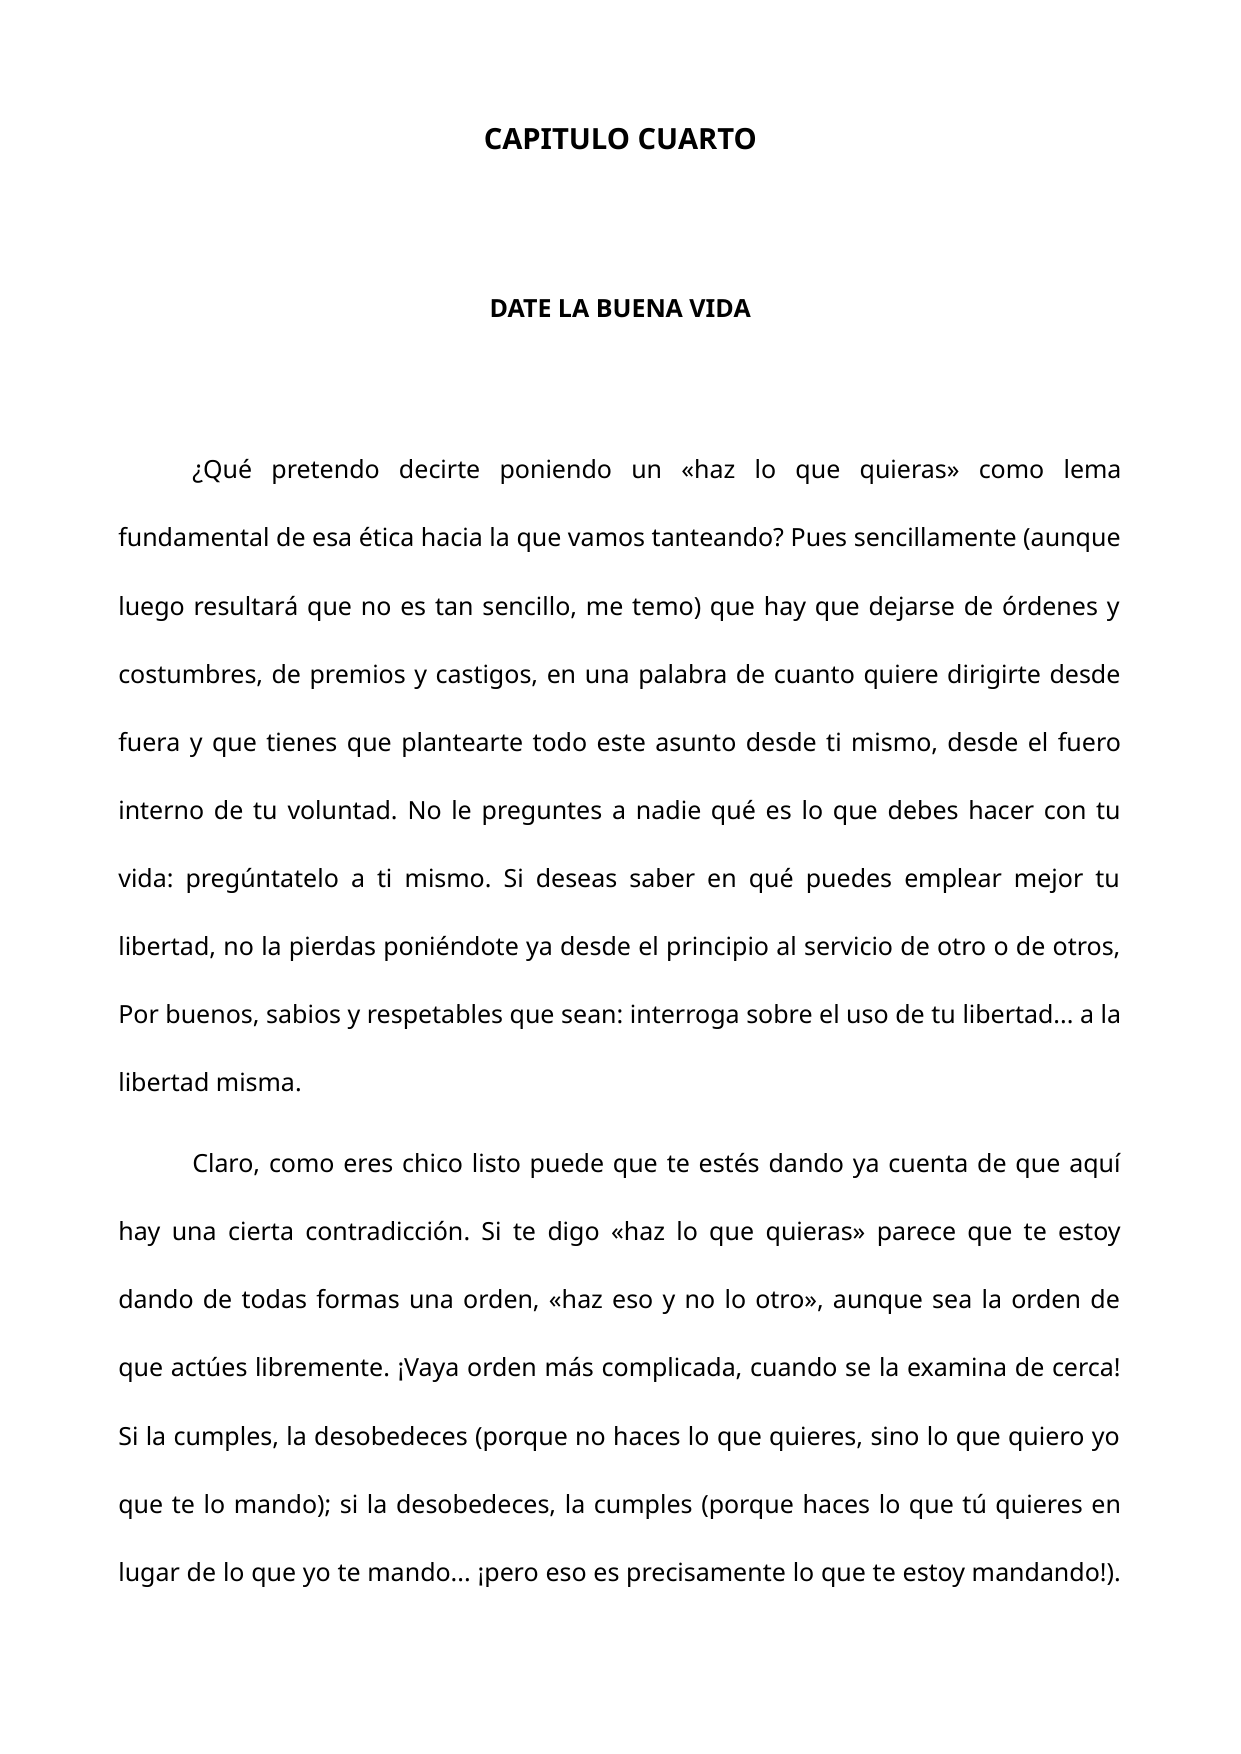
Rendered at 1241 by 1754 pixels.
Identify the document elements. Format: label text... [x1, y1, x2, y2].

text Claro, como eres chico listo puede que te estés dando ya cuenta de que aquí hay una cierta contradicción. Si te digo «haz lo que quieras» parece que te estoy dando de todas formas una orden, «haz eso y no lo otro», aunque sea la orden de que actúes libremente. ¡Vaya orden más complicada, cuando se la examina de cerca! Si la cumples, la desobedeces (porque no haces lo que quieres, sino lo que quiero yo que te lo mando); si la desobedeces, la cumples (porque haces lo que tú quieres en lugar de lo que yo te mando... ¡pero eso es precisamente lo que te estoy mandando!). [118, 1146, 1122, 1588]
text CAPITULO CUARTO [118, 118, 1122, 158]
text ¿Qué pretendo decirte poniendo un «haz lo que quieras» como lema fundamental de esa ética hacia la que vamos tanteando? Pues sencillamente (aunque luego resultará que no es tan sencillo, me temo) que hay que dejarse de órdenes y costumbres, de premios y castigos, en una palabra de cuanto quiere dirigirte desde fuera y que tienes que plantearte todo este asunto desde ti mismo, desde el fuero interno de tu voluntad. No le preguntes a nadie qué es lo que debes hacer con tu vida: pregúntatelo a ti mismo. Si deseas saber en qué puedes emplear mejor tu libertad, no la pierdas poniéndote ya desde el principio al servicio de otro o de otros, Por buenos, sabios y respetables que sean: interroga sobre el uso de tu libertad... a la libertad misma. [118, 452, 1122, 1099]
text DATE LA BUENA VIDA [118, 291, 1122, 325]
